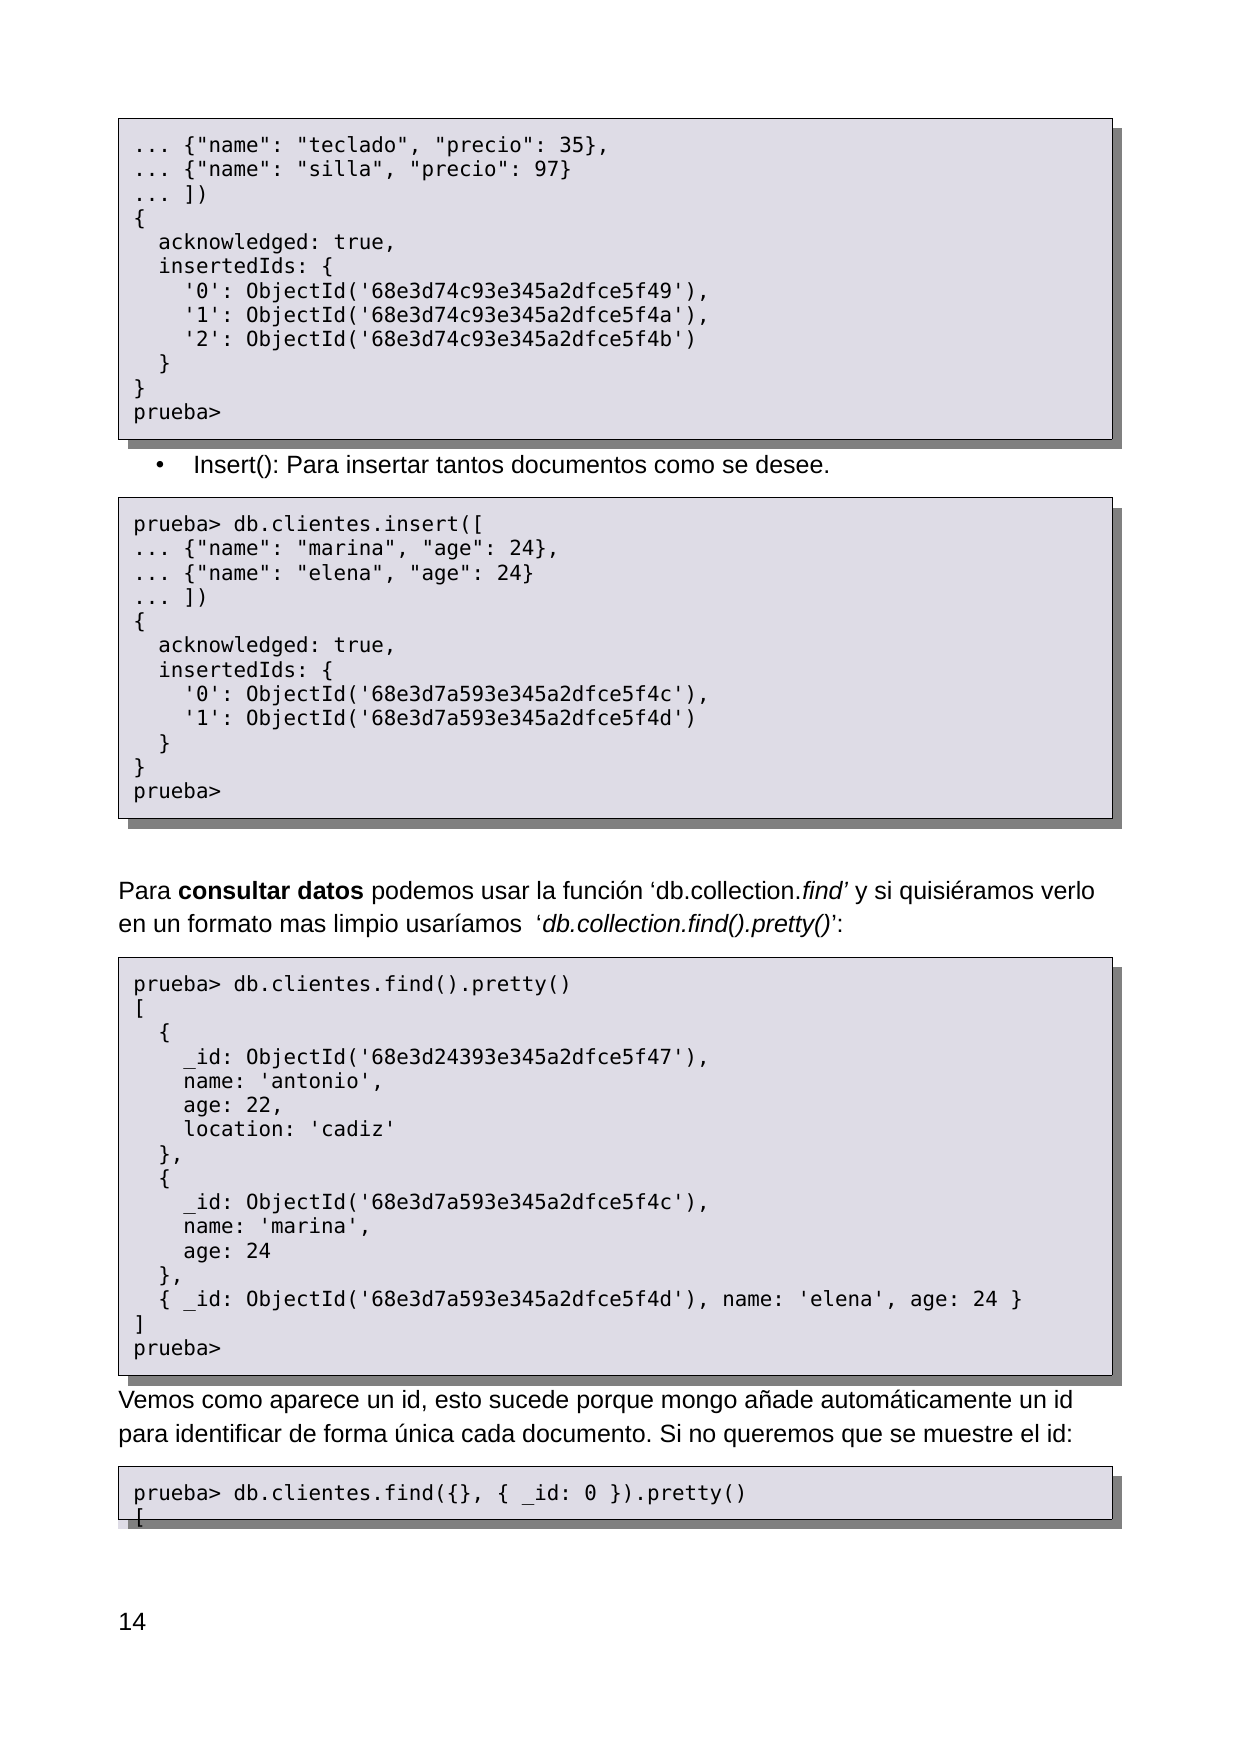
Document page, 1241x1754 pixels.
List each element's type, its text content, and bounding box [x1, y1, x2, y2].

text name: 'marina', [119, 1200, 1112, 1224]
text ... {"name": "elena", "age": 24} [119, 546, 1112, 570]
text ] [374, 1297, 380, 1305]
text _id: ObjectId('68e3d24393e345a2dfce5f47'), [119, 1030, 1112, 1054]
text age: 24 [119, 1224, 1112, 1248]
text } [336, 337, 342, 345]
text ... ]) [119, 167, 1112, 191]
text }, [349, 1127, 355, 1135]
text }, [261, 1127, 267, 1135]
text } [119, 361, 1112, 385]
text ] [925, 1297, 931, 1304]
text '0': ObjectId('68e3d74c93e345a2dfce5f49'), [119, 264, 1112, 288]
text ... ]) [119, 570, 1112, 594]
text ] [262, 1297, 267, 1305]
text { [119, 1151, 1112, 1175]
text }, [119, 1127, 1112, 1151]
text } [574, 337, 580, 345]
text location: 'cadiz' [119, 1103, 1112, 1127]
text { [119, 191, 1112, 215]
text Para consultar datos podemos usar la función ‘db.collection.find’ y si quisiéramos verlo en un formato mas limpio usaríamos ‘db.collection.find().pretty()’: [118, 876, 1122, 938]
text [ [119, 981, 1112, 1006]
text { [119, 594, 1112, 619]
text }, [199, 1127, 205, 1135]
text [ [424, 981, 430, 990]
text [118, 1520, 128, 1529]
text prueba> [119, 385, 1112, 439]
text { _id: ObjectId('68e3d7a593e345a2dfce5f4d'), name: 'elena', age: 24 } [119, 1272, 1112, 1297]
text insertedIds: { [119, 643, 1112, 667]
text } [119, 740, 1112, 764]
text } [336, 716, 342, 724]
text age: 22, [119, 1078, 1112, 1103]
text ] [336, 1297, 342, 1305]
text acknowledged: true, [119, 215, 1112, 239]
text [ [250, 981, 255, 990]
text } [249, 716, 255, 724]
text ] [574, 1297, 580, 1305]
text } [374, 716, 380, 724]
text } [262, 337, 267, 345]
text }, [119, 1248, 1112, 1272]
text acknowledged: true, [119, 619, 1112, 643]
text } [249, 337, 255, 345]
text } [374, 337, 380, 345]
text } [574, 716, 580, 724]
text '2': ObjectId('68e3d74c93e345a2dfce5f4b') [119, 312, 1112, 337]
text name: 'antonio', [119, 1054, 1112, 1078]
text ... {"name": "teclado", "precio": 35}, [119, 119, 1112, 142]
text [ [162, 981, 167, 990]
text } [424, 337, 430, 345]
text '1': ObjectId('68e3d7a593e345a2dfce5f4d') [119, 691, 1112, 716]
text ... {"name": "marina", "age": 24}, [119, 522, 1112, 546]
text insertedIds: { [119, 239, 1112, 264]
text '0': ObjectId('68e3d7a593e345a2dfce5f4c'), [119, 667, 1112, 691]
text prueba> [119, 764, 1112, 818]
text [ [236, 981, 242, 990]
text ] [424, 1297, 430, 1305]
text [ [137, 981, 142, 990]
text prueba> db.clientes.find().pretty() [119, 958, 1112, 981]
text Vemos como aparece un id, esto sucede porque mongo añade automáticamente un id para identificar de forma única cada documento. Si no queremos que se muestre el id: [118, 1386, 1122, 1447]
text _id: ObjectId('68e3d7a593e345a2dfce5f4c'), [119, 1175, 1112, 1200]
text [ [187, 981, 192, 990]
text prueba> db.clientes.insert([ [119, 498, 1112, 522]
text [ [475, 981, 480, 990]
text } [663, 337, 668, 345]
text } [424, 716, 430, 724]
text ] [119, 1297, 1112, 1321]
text ] [662, 1297, 668, 1305]
text prueba> [119, 1321, 1112, 1375]
list Insert(): Para insertar tantos documentos como se desee. [156, 449, 1122, 478]
text } [262, 716, 267, 724]
text prueba> db.clientes.find({}, { _id: 0 }).pretty() [119, 1467, 1112, 1490]
text }, [199, 1248, 205, 1256]
text } [119, 716, 1112, 740]
text '1': ObjectId('68e3d74c93e345a2dfce5f4a'), [119, 288, 1112, 312]
text } [119, 337, 1112, 361]
text [ [119, 1490, 1112, 1519]
text } [662, 716, 668, 724]
text ... {"name": "silla", "precio": 97} [119, 142, 1112, 167]
text ] [249, 1297, 255, 1305]
text ] [211, 1297, 217, 1305]
text { [119, 1006, 1112, 1030]
